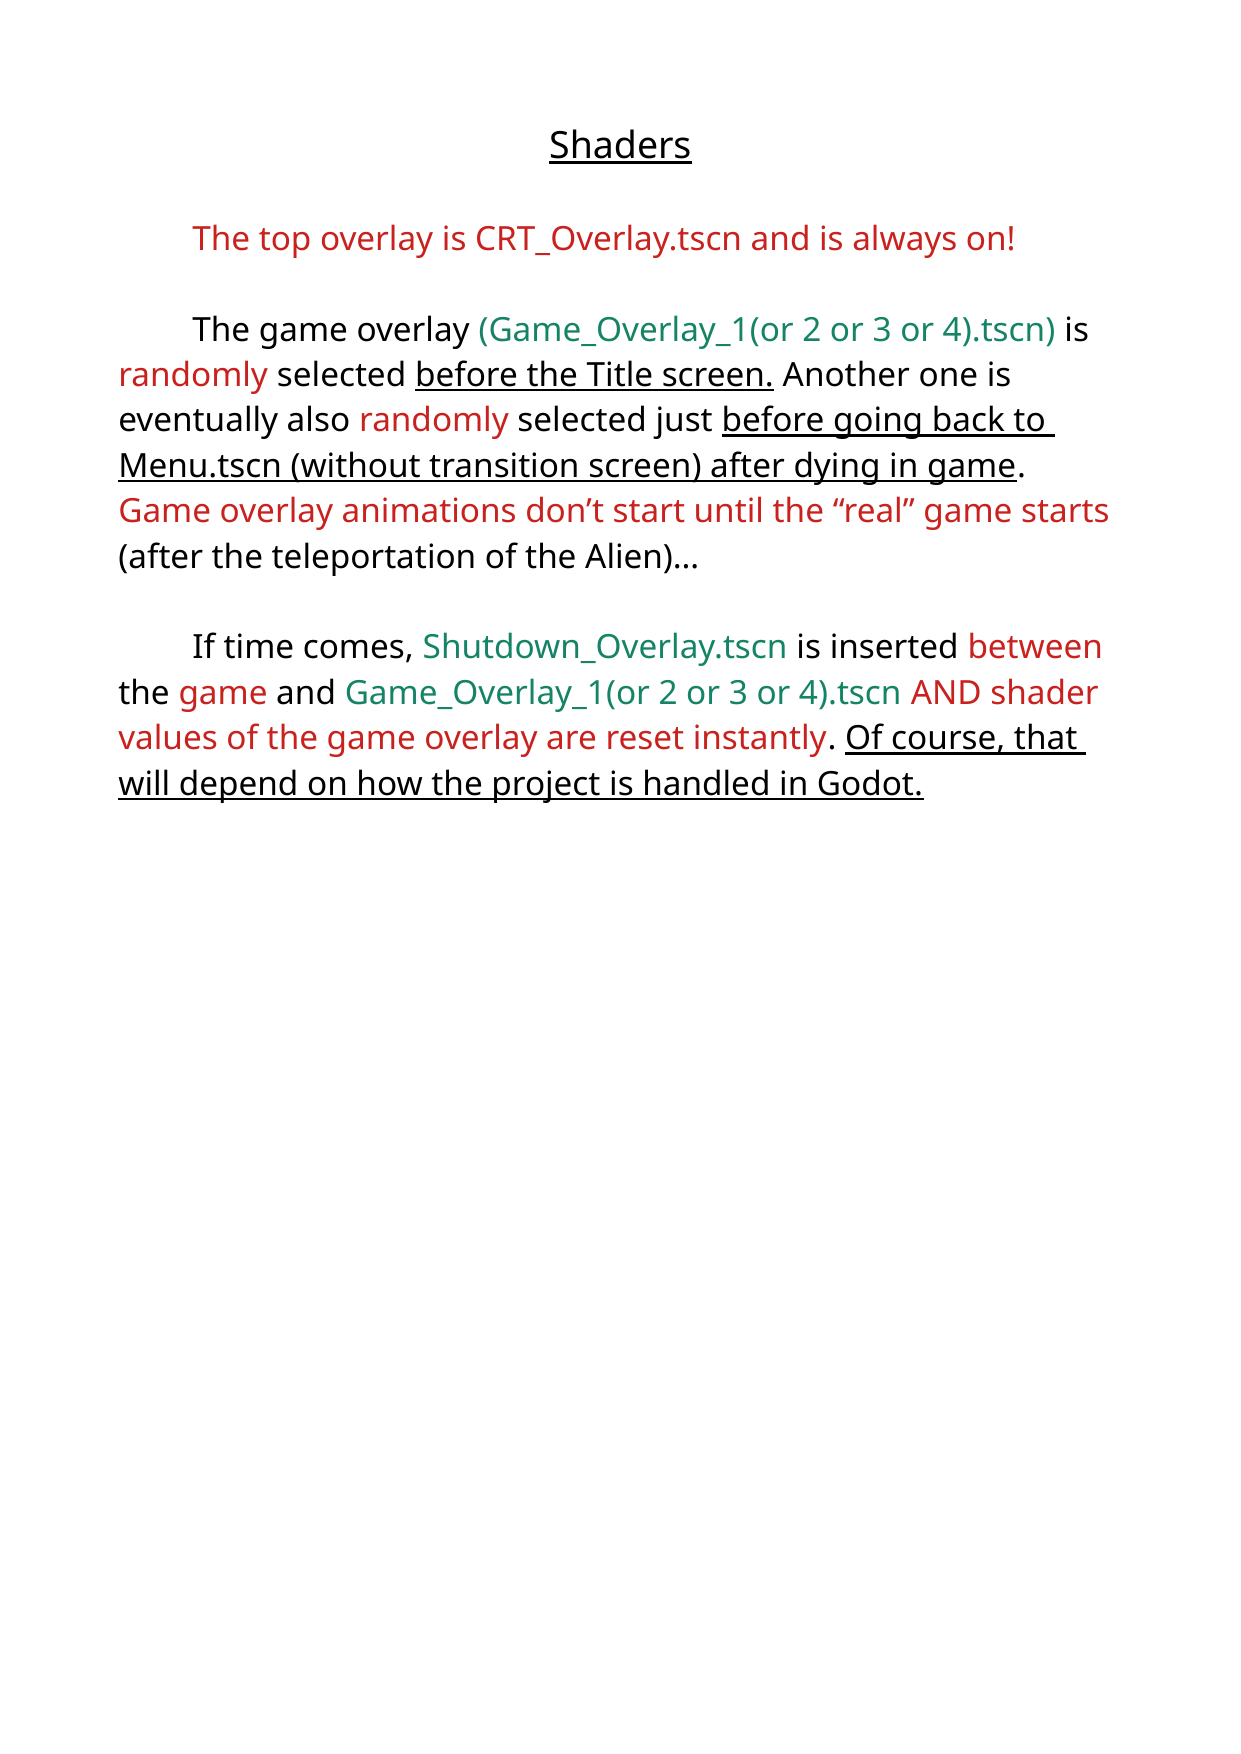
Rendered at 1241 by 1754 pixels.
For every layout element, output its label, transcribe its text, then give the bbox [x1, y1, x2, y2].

text The game overlay (Game_Overlay_1(or 2 or 3 or 4).tscn) is randomly selected before the Title screen. Another one is eventually also randomly selected just before going back to Menu.tscn (without transition screen) after dying in game. Game overlay animations don’t start until the “real” game starts (after the teleportation of the Alien)… [118, 305, 1122, 578]
text Shaders [118, 118, 1122, 169]
text The top overlay is CRT_Overlay.tscn and is always on! [118, 214, 1122, 260]
text If time comes, Shutdown_Overlay.tscn is inserted between the game and Game_Overlay_1(or 2 or 3 or 4).tscn AND shader values of the game overlay are reset instantly. Of course, that will depend on how the project is handled in Godot. [118, 623, 1122, 805]
